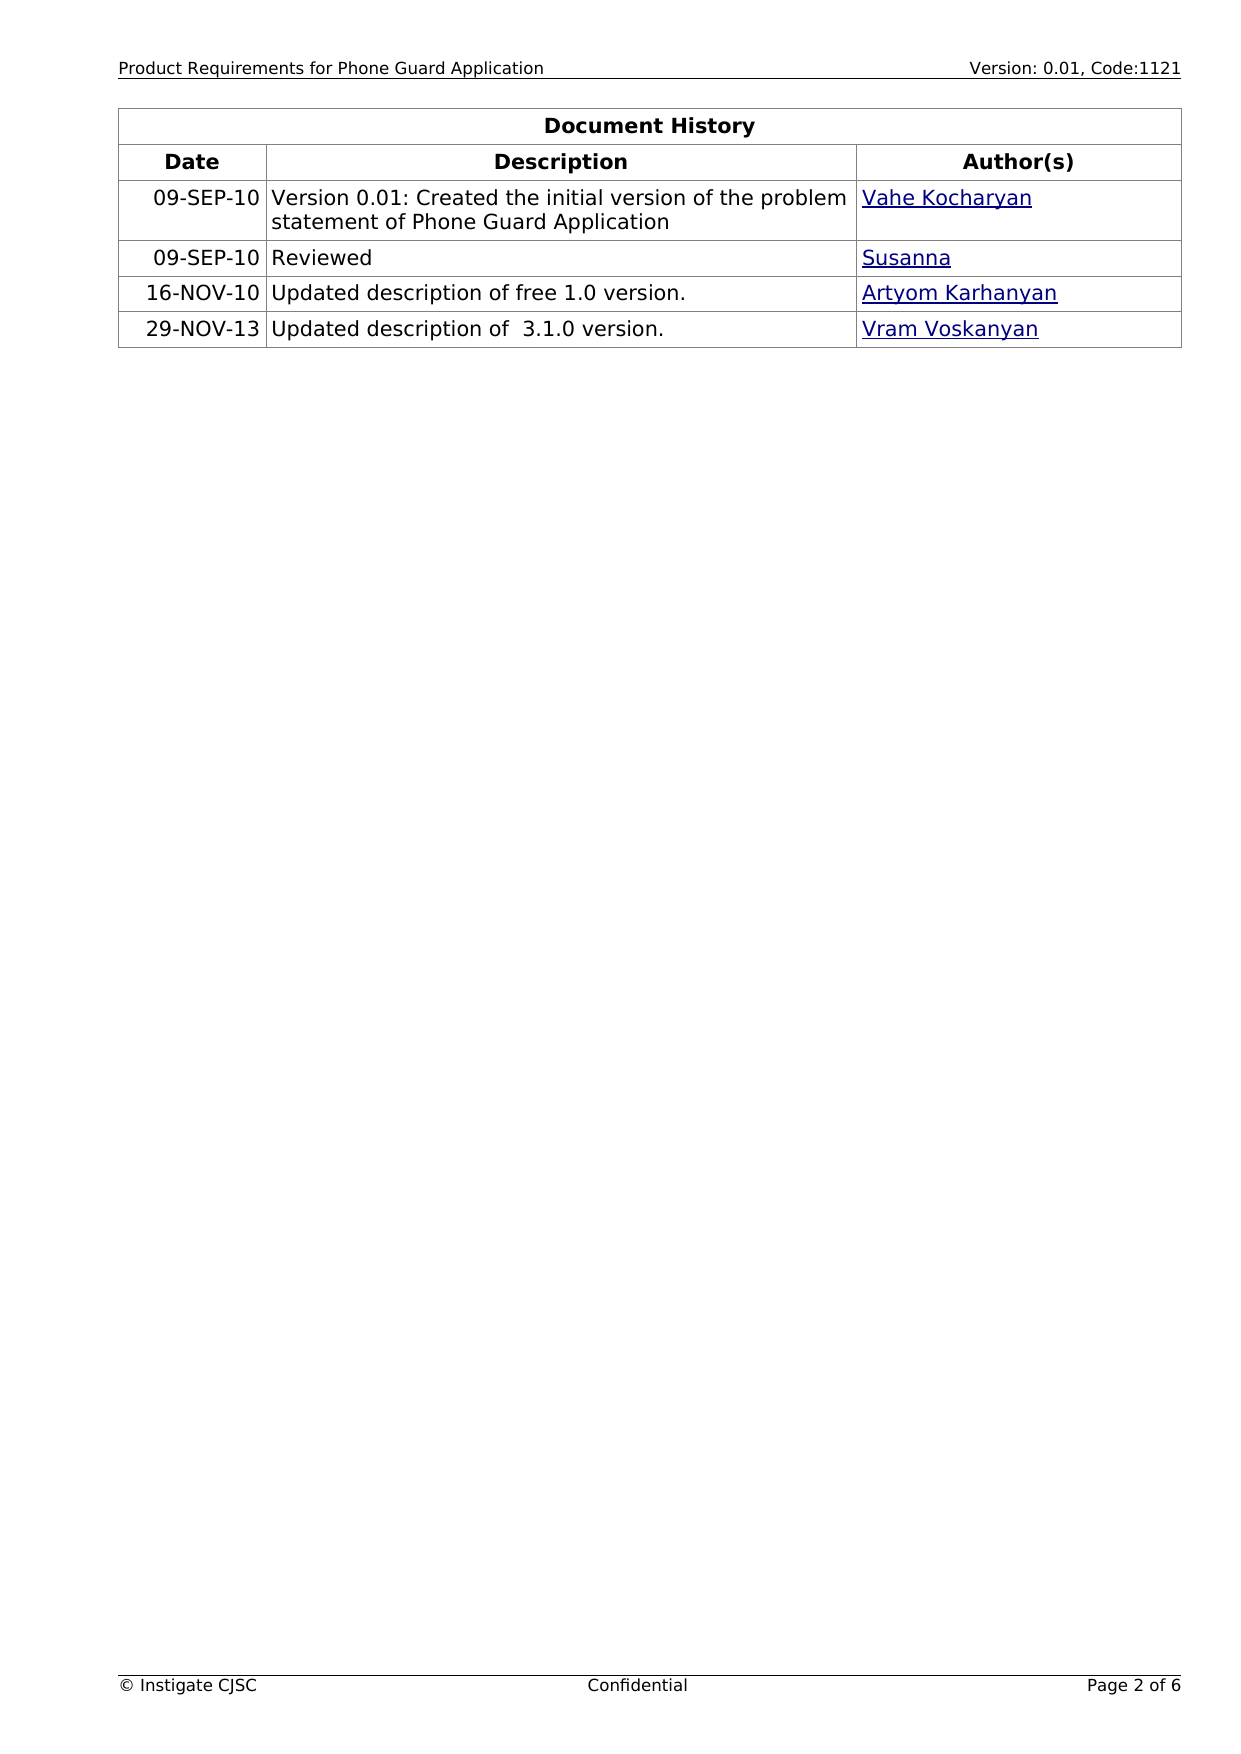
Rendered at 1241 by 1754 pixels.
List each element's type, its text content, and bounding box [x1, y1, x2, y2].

table_cell Updated description of 3.1.0 version. [267, 312, 856, 347]
table_cell Description [267, 145, 856, 180]
table_cell Version 0.01: Created the initial version of the problem statement of Phone Guard Application [267, 181, 856, 240]
table_cell Susanna [857, 241, 1181, 276]
table_cell 16-Nov-10 [119, 277, 266, 311]
table_header Document History [119, 109, 1181, 144]
table_cell Updated description of free 1.0 version. [267, 277, 856, 311]
table_cell Date [119, 145, 266, 180]
table_cell Vram Voskanyan [857, 312, 1181, 347]
table_cell 09-Sep-10 [119, 241, 266, 276]
table_cell Artyom Karhanyan [857, 277, 1181, 311]
table_cell 09-Sep-10 [119, 181, 266, 240]
table_cell 29-NOV-13 [119, 312, 266, 347]
table_cell Vahe Kocharyan [857, 181, 1181, 240]
table_cell Reviewed [267, 241, 856, 276]
table_cell Author(s) [857, 145, 1181, 180]
